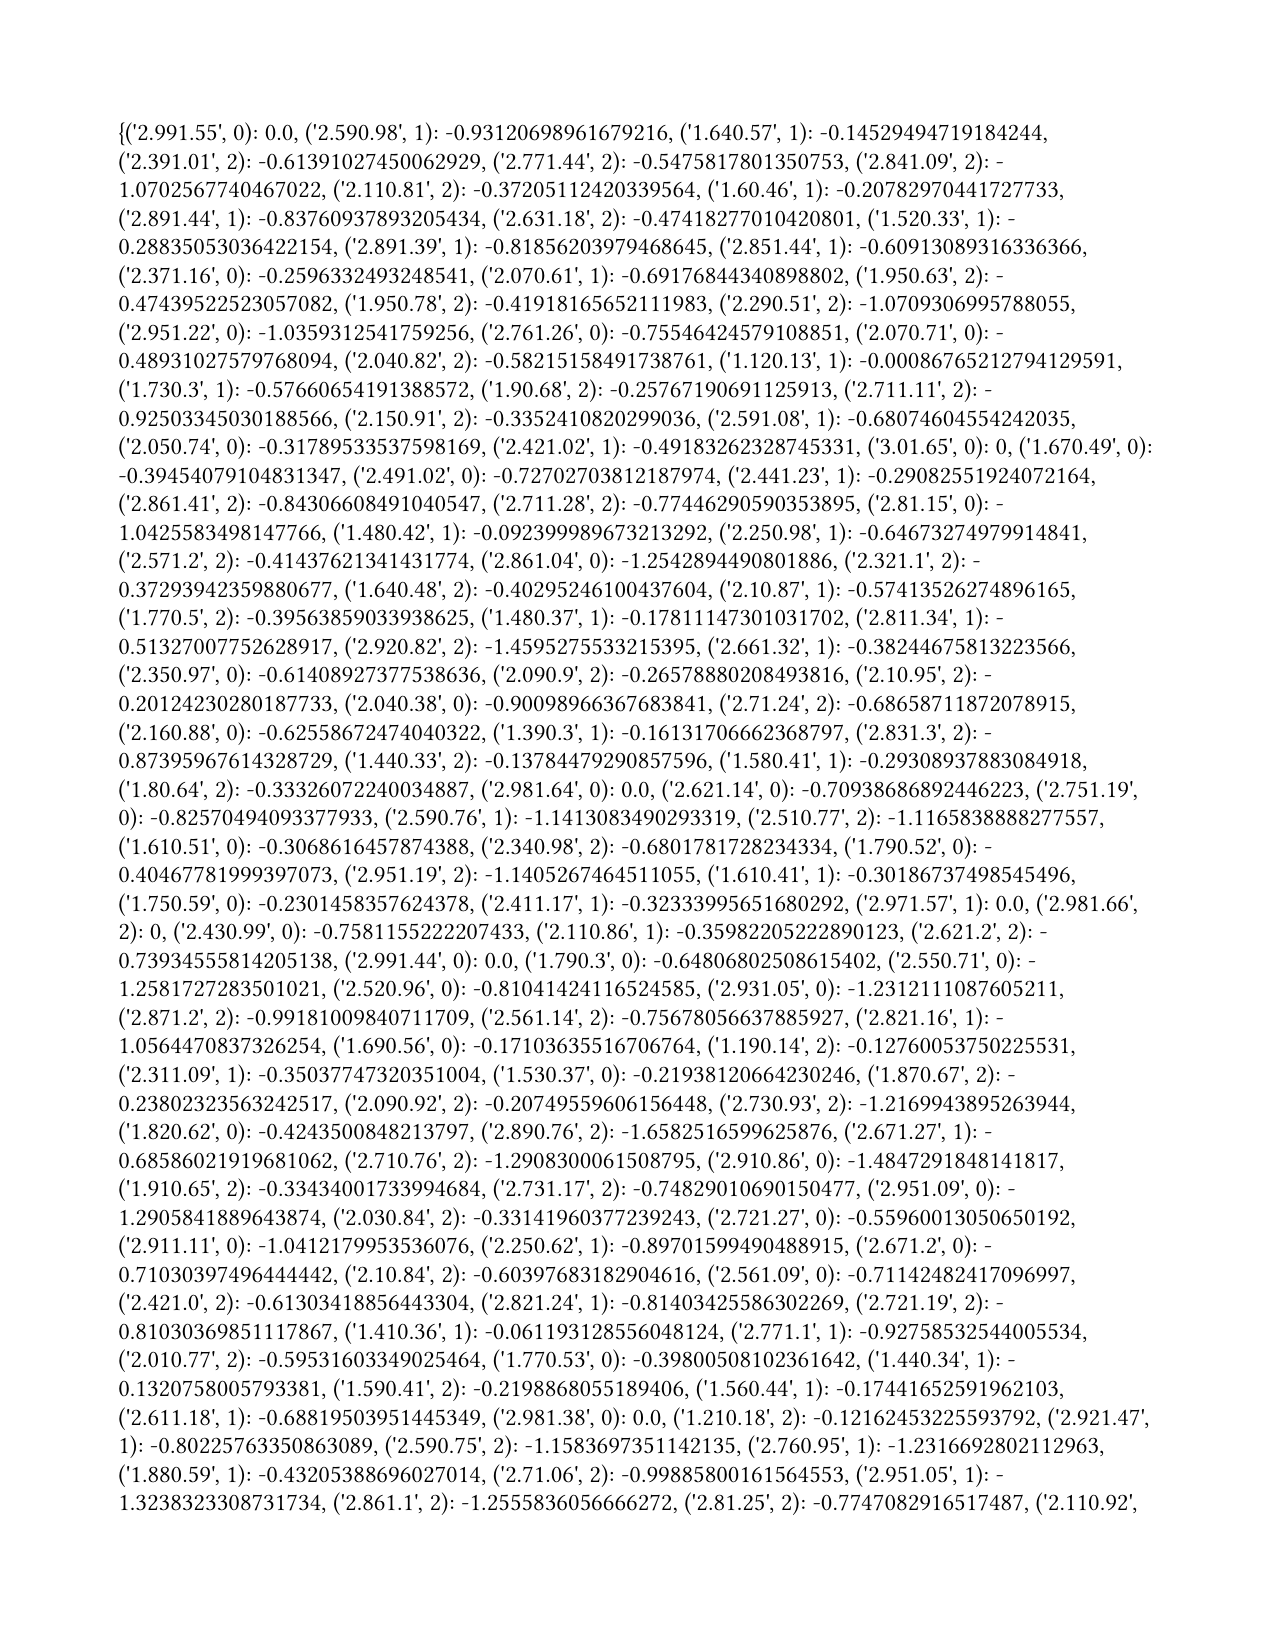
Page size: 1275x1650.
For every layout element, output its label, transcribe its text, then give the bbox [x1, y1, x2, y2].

text {('2.991.55', 0): 0.0, ('2.590.98', 1): -0.93120698961679216, ('1.640.57', 1): -0.14529494719184244, ('2.391.01', 2): -0.61391027450062929, ('2.771.44', 2): -0.5475817801350753, ('2.841.09', 2): -1.0702567740467022, ('2.110.81', 2): -0.37205112420339564, ('1.60.46', 1): -0.20782970441727733, ('2.891.44', 1): -0.83760937893205434, ('2.631.18', 2): -0.47418277010420801, ('1.520.33', 1): -0.28835053036422154, ('2.891.39', 1): -0.81856203979468645, ('2.851.44', 1): -0.60913089316336366, ('2.371.16', 0): -0.2596332493248541, ('2.070.61', 1): -0.69176844340898802, ('1.950.63', 2): -0.47439522523057082, ('1.950.78', 2): -0.41918165652111983, ('2.290.51', 2): -1.0709306995788055, ('2.951.22', 0): -1.0359312541759256, ('2.761.26', 0): -0.75546424579108851, ('2.070.71', 0): -0.48931027579768094, ('2.040.82', 2): -0.58215158491738761, ('1.120.13', 1): -0.00086765212794129591, ('1.730.3', 1): -0.57660654191388572, ('1.90.68', 2): -0.25767190691125913, ('2.711.11', 2): -0.92503345030188566, ('2.150.91', 2): -0.3352410820299036, ('2.591.08', 1): -0.68074604554242035, ('2.050.74', 0): -0.31789533537598169, ('2.421.02', 1): -0.49183262328745331, ('3.01.65', 0): 0, ('1.670.49', 0): -0.39454079104831347, ('2.491.02', 0): -0.72702703812187974, ('2.441.23', 1): -0.29082551924072164, ('2.861.41', 2): -0.84306608491040547, ('2.711.28', 2): -0.77446290590353895, ('2.81.15', 0): -1.0425583498147766, ('1.480.42', 1): -0.092399989673213292, ('2.250.98', 1): -0.64673274979914841, ('2.571.2', 2): -0.41437621341431774, ('2.861.04', 0): -1.2542894490801886, ('2.321.1', 2): -0.37293942359880677, ('1.640.48', 2): -0.40295246100437604, ('2.10.87', 1): -0.57413526274896165, ('1.770.5', 2): -0.39563859033938625, ('1.480.37', 1): -0.17811147301031702, ('2.811.34', 1): -0.51327007752628917, ('2.920.82', 2): -1.4595275533215395, ('2.661.32', 1): -0.38244675813223566, ('2.350.97', 0): -0.61408927377538636, ('2.090.9', 2): -0.26578880208493816, ('2.10.95', 2): -0.20124230280187733, ('2.040.38', 0): -0.90098966367683841, ('2.71.24', 2): -0.68658711872078915, ('2.160.88', 0): -0.62558672474040322, ('1.390.3', 1): -0.16131706662368797, ('2.831.3', 2): -0.87395967614328729, ('1.440.33', 2): -0.13784479290857596, ('1.580.41', 1): -0.29308937883084918, ('1.80.64', 2): -0.33326072240034887, ('2.981.64', 0): 0.0, ('2.621.14', 0): -0.70938686892446223, ('2.751.19', 0): -0.82570494093377933, ('2.590.76', 1): -1.1413083490293319, ('2.510.77', 2): -1.1165838888277557, ('1.610.51', 0): -0.3068616457874388, ('2.340.98', 2): -0.6801781728234334, ('1.790.52', 0): -0.40467781999397073, ('2.951.19', 2): -1.1405267464511055, ('1.610.41', 1): -0.30186737498545496, ('1.750.59', 0): -0.2301458357624378, ('2.411.17', 1): -0.32333995651680292, ('2.971.57', 1): 0.0, ('2.981.66', 2): 0, ('2.430.99', 0): -0.7581155222207433, ('2.110.86', 1): -0.35982205222890123, ('2.621.2', 2): -0.73934555814205138, ('2.991.44', 0): 0.0, ('1.790.3', 0): -0.64806802508615402, ('2.550.71', 0): -1.2581727283501021, ('2.520.96', 0): -0.81041424116524585, ('2.931.05', 0): -1.2312111087605211, ('2.871.2', 2): -0.99181009840711709, ('2.561.14', 2): -0.75678056637885927, ('2.821.16', 1): -1.0564470837326254, ('1.690.56', 0): -0.17103635516706764, ('1.190.14', 2): -0.12760053750225531, ('2.311.09', 1): -0.35037747320351004, ('1.530.37', 0): -0.21938120664230246, ('1.870.67', 2): -0.23802323563242517, ('2.090.92', 2): -0.20749559606156448, ('2.730.93', 2): -1.2169943895263944, ('1.820.62', 0): -0.4243500848213797, ('2.890.76', 2): -1.6582516599625876, ('2.671.27', 1): -0.68586021919681062, ('2.710.76', 2): -1.2908300061508795, ('2.910.86', 0): -1.4847291848141817, ('1.910.65', 2): -0.33434001733994684, ('2.731.17', 2): -0.74829010690150477, ('2.951.09', 0): -1.2905841889643874, ('2.030.84', 2): -0.33141960377239243, ('2.721.27', 0): -0.55960013050650192, ('2.911.11', 0): -1.0412179953536076, ('2.250.62', 1): -0.89701599490488915, ('2.671.2', 0): -0.71030397496444442, ('2.10.84', 2): -0.60397683182904616, ('2.561.09', 0): -0.71142482417096997, ('2.421.0', 2): -0.61303418856443304, ('2.821.24', 1): -0.81403425586302269, ('2.721.19', 2): -0.81030369851117867, ('1.410.36', 1): -0.061193128556048124, ('2.771.1', 1): -0.92758532544005534, ('2.010.77', 2): -0.59531603349025464, ('1.770.53', 0): -0.39800508102361642, ('1.440.34', 1): -0.1320758005793381, ('1.590.41', 2): -0.2198868055189406, ('1.560.44', 1): -0.17441652591962103, ('2.611.18', 1): -0.68819503951445349, ('2.981.38', 0): 0.0, ('1.210.18', 2): -0.12162453225593792, ('2.921.47', 1): -0.80225763350863089, ('2.590.75', 2): -1.1583697351142135, ('2.760.95', 1): -1.2316692802112963, ('1.880.59', 1): -0.43205388696027014, ('2.71.06', 2): -0.99885800161564553, ('2.951.05', 1): -1.3238323308731734, ('2.861.1', 2): -1.2555836056666272, ('2.81.25', 2): -0.7747082916517487, ('2.110.92', [118, 118, 1157, 1517]
